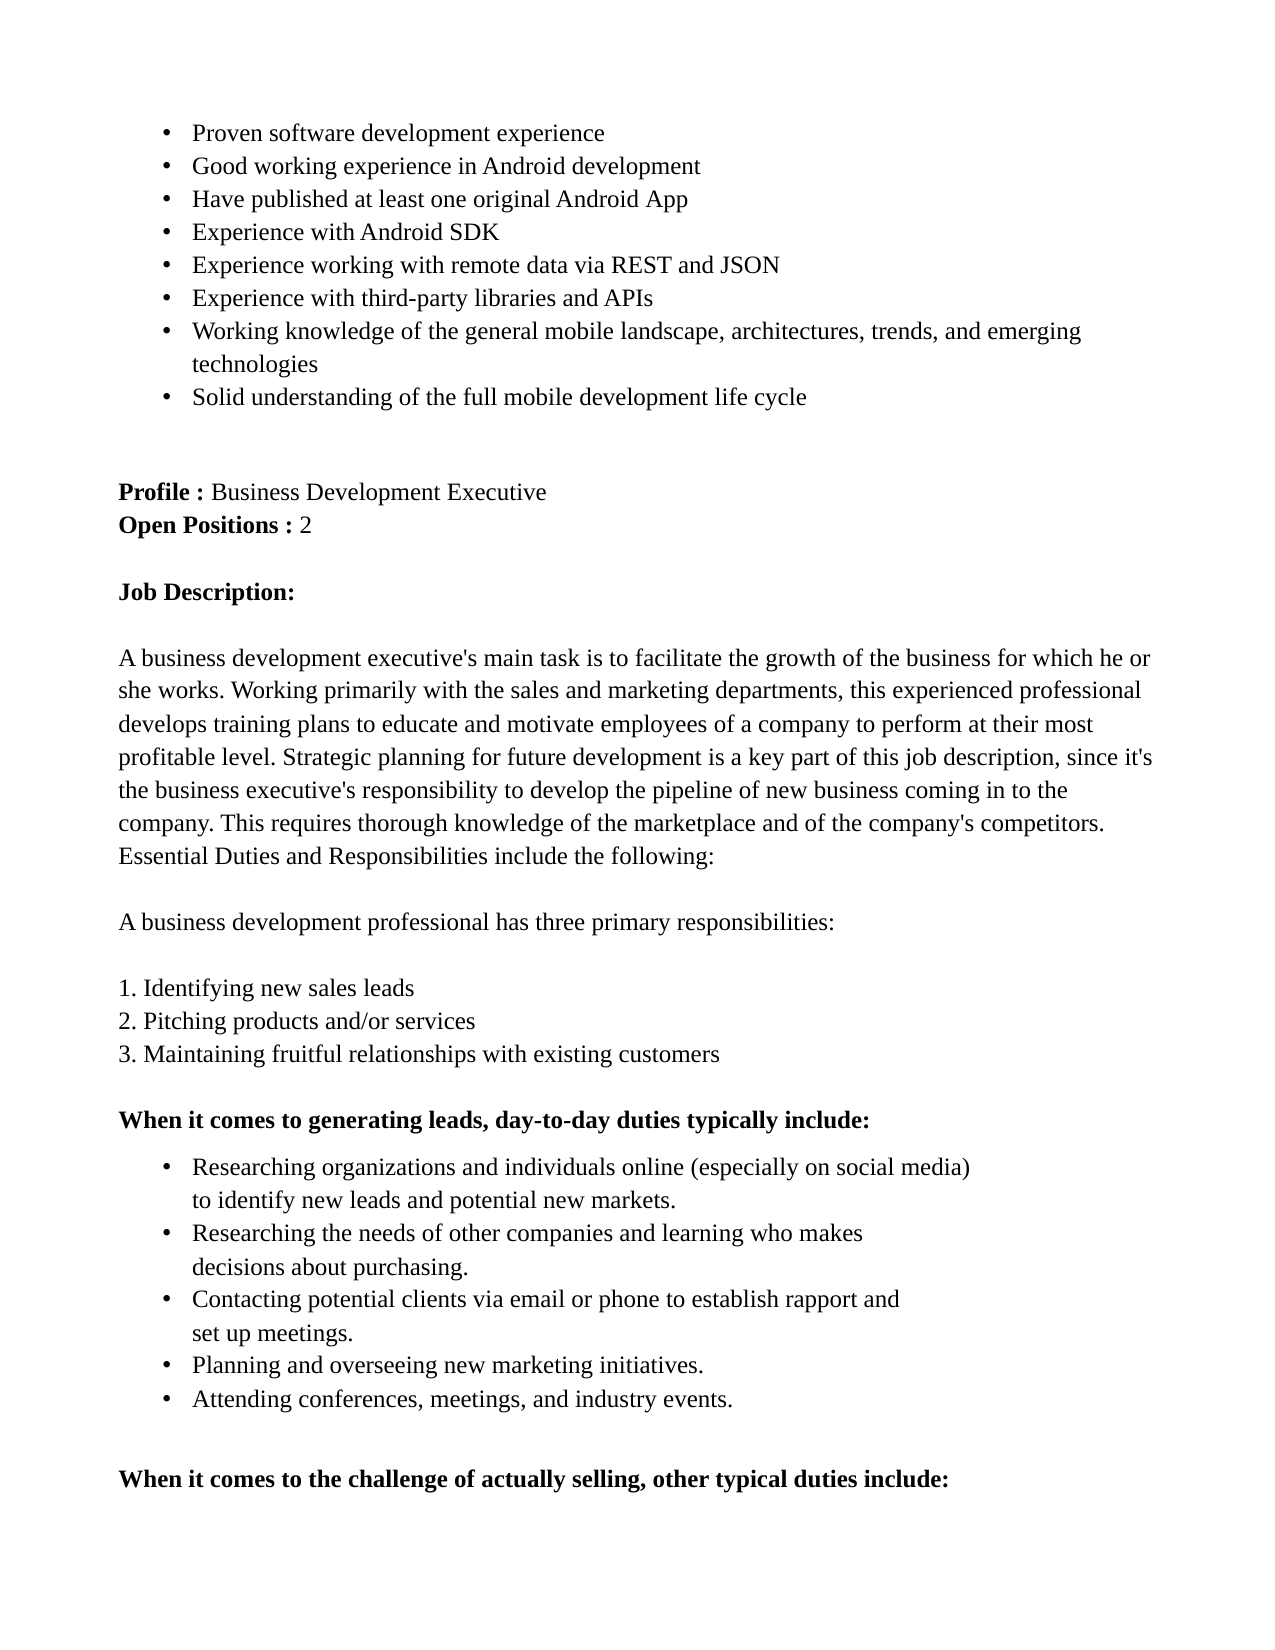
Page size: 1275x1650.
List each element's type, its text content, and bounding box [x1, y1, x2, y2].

text Profile : Business Development Executive [118, 477, 1157, 506]
list Attending conferences, meetings, and industry events. [162, 1384, 1157, 1412]
list Working knowledge of the general mobile landscape, architectures, trends, and emerging technologies [162, 316, 1157, 378]
list Researching organizations and individuals online (especially on social media) to identify new leads and potential new markets. [162, 1152, 1157, 1214]
list Planning and overseeing new marketing initiatives. [162, 1351, 1157, 1379]
list Researching the needs of other companies and learning who makes decisions about purchasing. [162, 1218, 1157, 1280]
list Contacting potential clients via email or phone to establish rapport and set up meetings. [162, 1284, 1157, 1346]
text Open Positions : 2 [118, 511, 1157, 539]
text When it comes to the challenge of actually selling, other typical duties include: [118, 1431, 1157, 1493]
list Experience with Android SDK [162, 217, 1157, 246]
list Experience with third-party libraries and APIs [162, 283, 1157, 312]
text J​ob Description​: [118, 543, 1157, 605]
list Good working experience in Android development [162, 151, 1157, 180]
text When it comes to generating leads, day-to-day duties typically include: [118, 1072, 1157, 1134]
text A business development executive's main task is to facilitate the growth of the business for which he or she works. Working primarily with the sales and marketing departments, this experienced professional develops training plans to educate and motivate employees of a company to perform at their most profitable level. Strategic planning for future development is a key part of this job description, since it's the business executive's responsibility to develop the pipeline of new business coming in to the company. This requires thorough knowledge of the marketplace and of the company's competitors. Essential Duties and Responsibilities include the following: A business development professional has three primary responsibilities: 1. Identifying new sales leads 2. Pitching products and/or services 3. Maintaining fruitful relationships with existing customers [118, 609, 1157, 1068]
list Proven software development experience [162, 118, 1157, 147]
list Have published at least one original Android ​A​pp [162, 184, 1157, 213]
list Solid understanding of the full mobile development life cycle [162, 382, 1157, 411]
list Experience working with remote data via REST and JSON [162, 250, 1157, 279]
